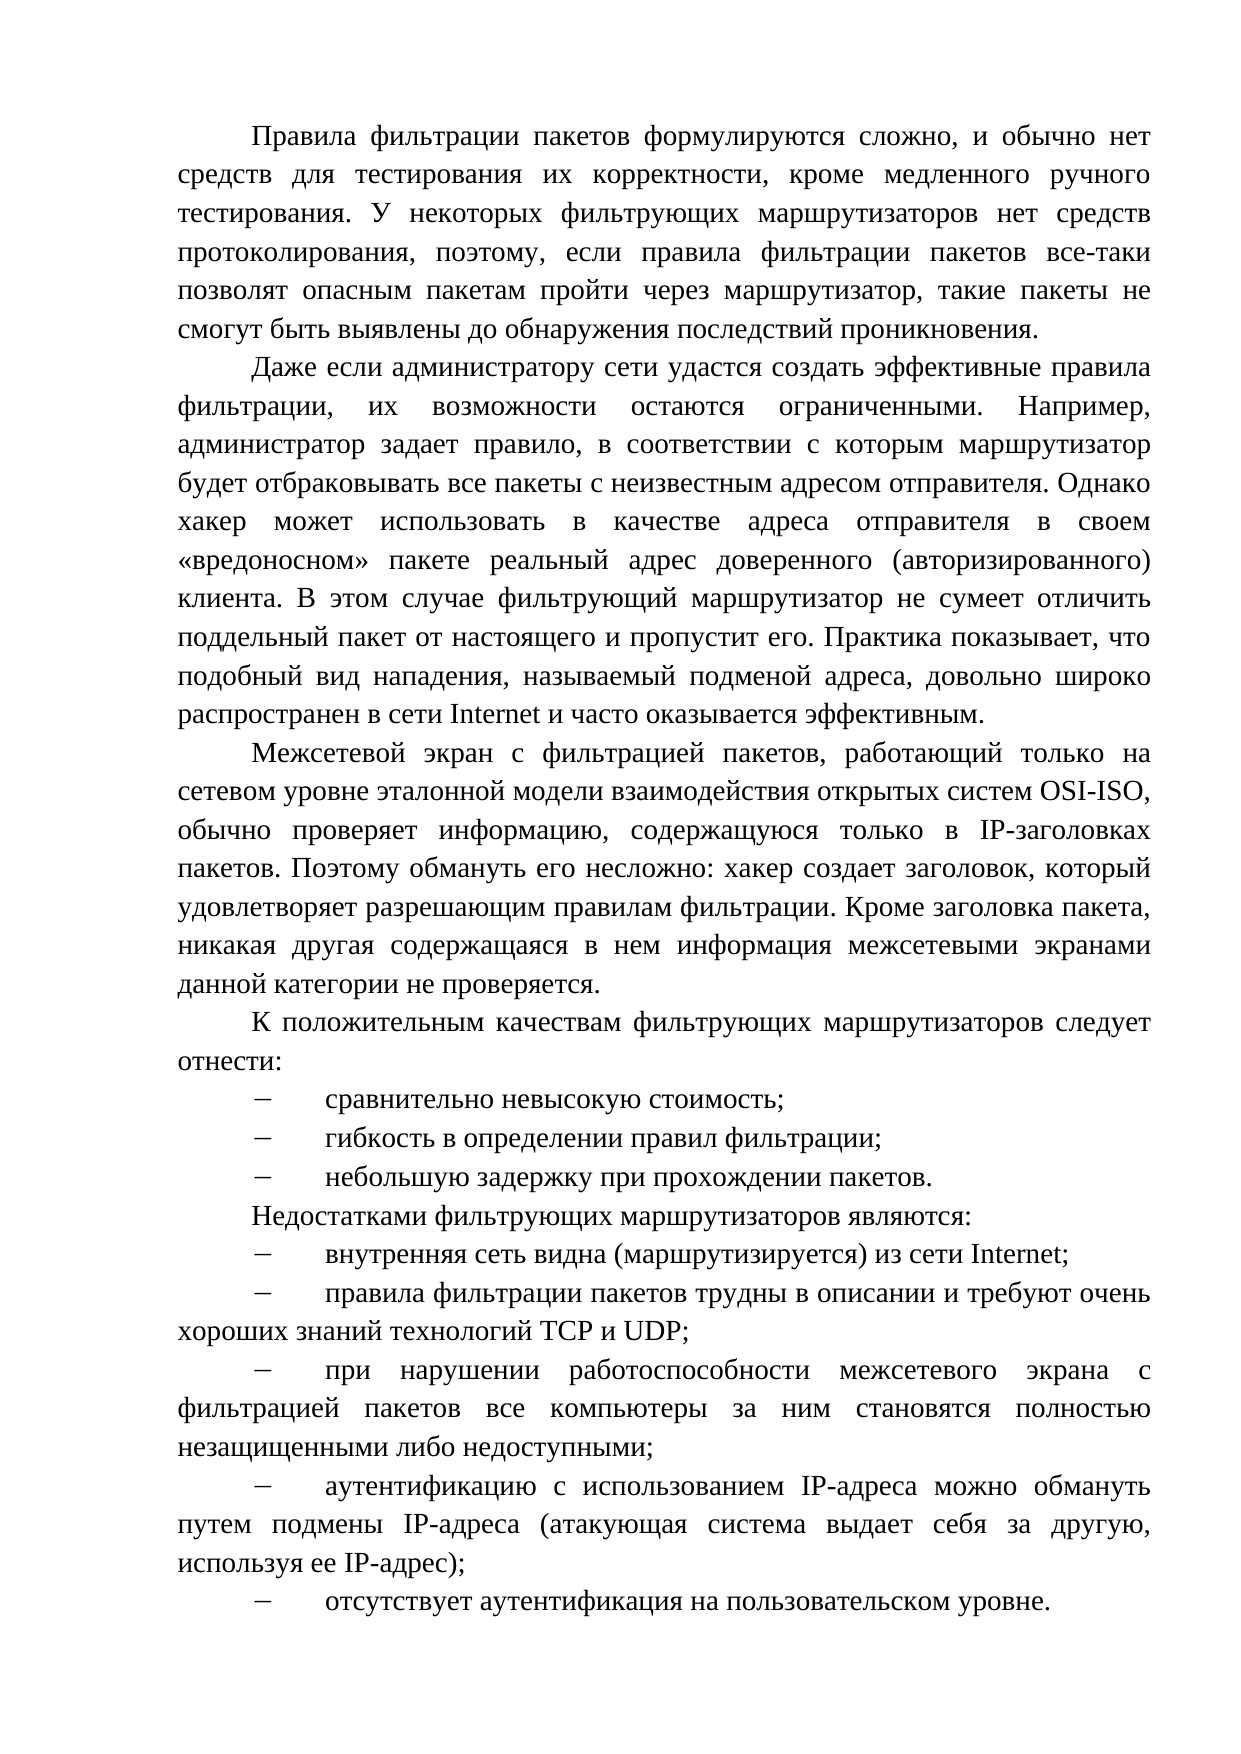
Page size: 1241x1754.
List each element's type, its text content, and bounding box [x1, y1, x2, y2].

list правила фильтрации пакетов трудны в описании и требуют очень хороших знаний технологий TCP и UDP; [177, 1275, 1152, 1347]
list отсутствует аутентификация на пользовательском уровне. [177, 1583, 1152, 1617]
list аутентификацию с использованием ІР-адреса можно обмануть путем подмены ІР-адреса (атакующая система выдает себя за другую, используя ее ІР-адрес); [177, 1468, 1152, 1578]
list небольшую задержку при прохождении пакетов. [177, 1159, 1152, 1193]
text К положительным качествам фильтрующих маршрутизаторов следует отнести: [177, 1004, 1152, 1077]
list гибкость в определении правил фильтрации; [177, 1120, 1152, 1154]
text Правила фильтрации пакетов формулируются сложно, и обычно нет средств для тестирования их корректности, кроме медленного ручного тестирования. У некоторых фильтрующих маршрутизаторов нет средств протоколирования, поэтому, если правила фильтрации пакетов все-таки позволят опасным пакетам пройти через маршрутизатор, такие пакеты не смогут быть выявлены до обнаружения последствий проникновения. [177, 118, 1152, 344]
list внутренняя сеть видна (маршрутизируется) из сети Internet; [177, 1236, 1152, 1270]
text Недостатками фильтрующих маршрутизаторов являются: [177, 1198, 1152, 1231]
text Даже если администратору сети удастся создать эффективные правила фильтрации, их возможности остаются ограниченными. Например, администратор задает правило, в соответствии с которым маршрутизатор будет отбраковывать все пакеты с неизвестным адресом отправителя. Однако хакер может использовать в качестве адреса отправителя в своем «вредоносном» пакете реальный адрес доверенного (авторизированного) клиента. В этом случае фильтрующий маршрутизатор не сумеет отличить поддельный пакет от настоящего и пропустит его. Практика показывает, что подобный вид нападения, называемый подменой адреса, довольно широко распространен в сети Internet и часто оказывается эффективным. [177, 349, 1152, 730]
list сравнительно невысокую стоимость; [177, 1082, 1152, 1115]
text Межсетевой экран с фильтрацией пакетов, работающий только на сетевом уровне эталонной модели взаимодействия открытых систем OSI-ISO, обычно проверяет информацию, содержащуюся только в ІР-заголовках пакетов. Поэтому обмануть его несложно: хакер создает заголовок, который удовлетворяет разрешающим правилам фильтрации. Кроме заголовка пакета, никакая другая содержащаяся в нем информация межсетевыми экранами данной категории не проверяется. [177, 735, 1152, 999]
list при нарушении работоспособности межсетевого экрана с фильтрацией пакетов все компьютеры за ним становятся полностью незащищенными либо недоступными; [177, 1352, 1152, 1463]
